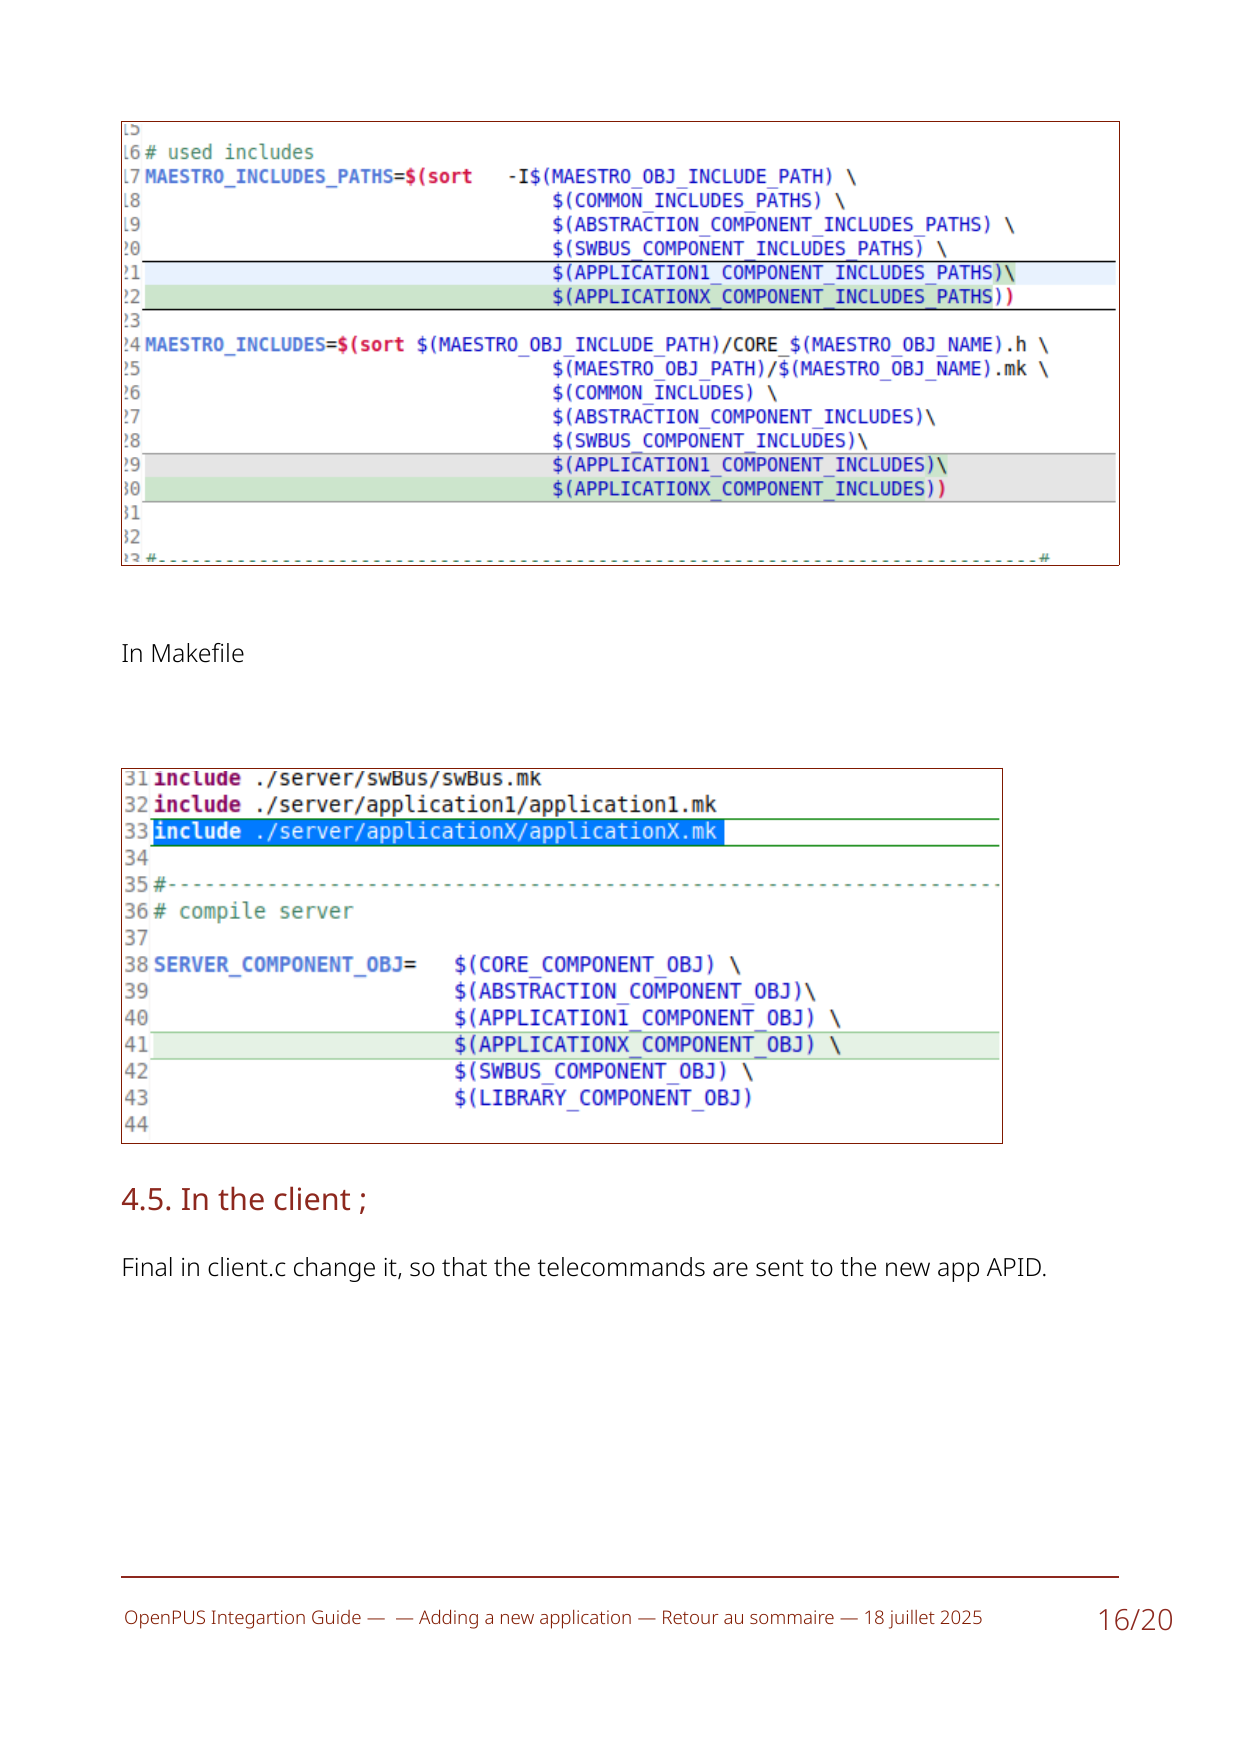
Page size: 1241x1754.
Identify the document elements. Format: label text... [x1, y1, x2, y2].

subtitle In the client ; [121, 1178, 1119, 1220]
text In Makefile [121, 636, 1119, 670]
picture [124, 124, 1116, 562]
text Final in client.c change it, so that the telecommands are sent to the new app APID. [121, 1250, 1119, 1284]
picture [124, 771, 1000, 1140]
